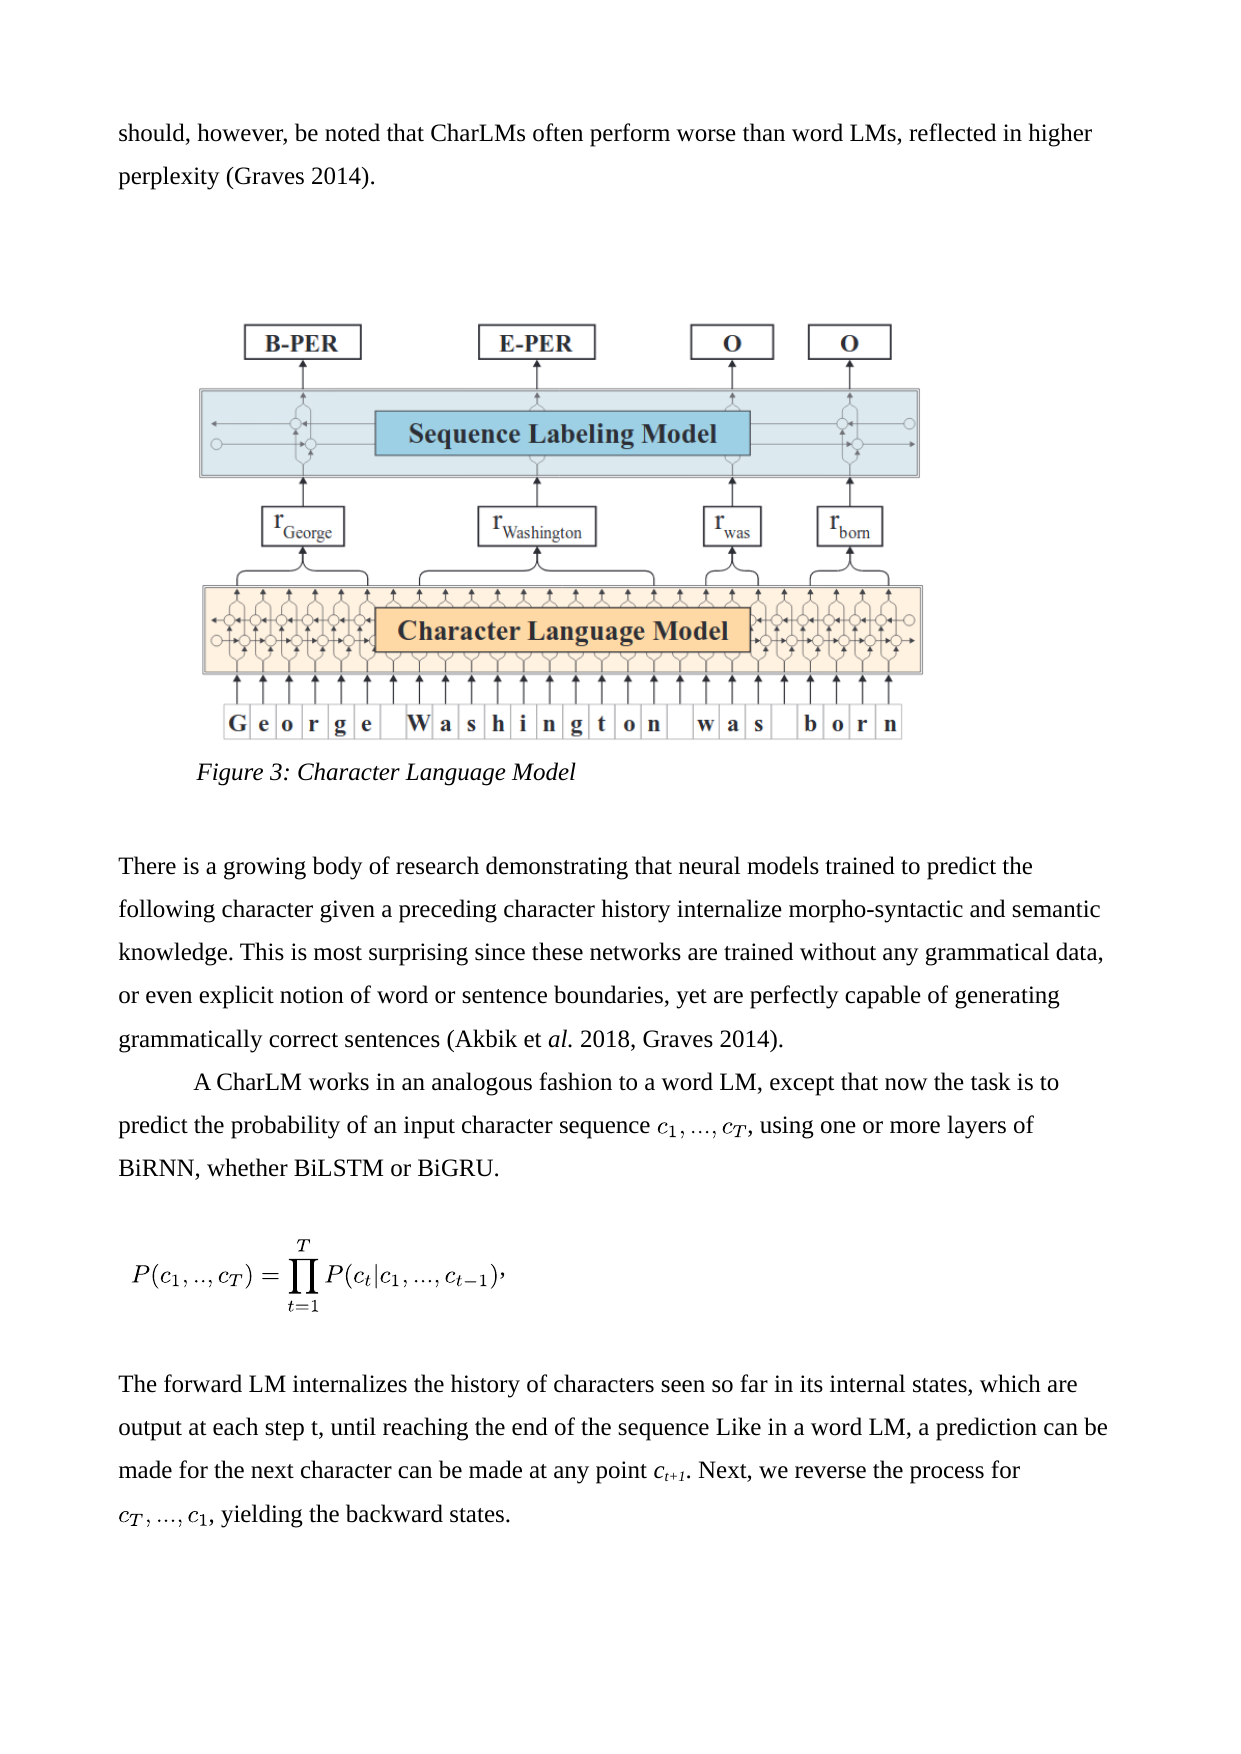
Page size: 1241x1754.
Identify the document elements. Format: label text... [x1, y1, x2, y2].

text The forward LM internalizes the history of characters seen so far in its internal states, which are output at each step t, until reaching the end of the sequence Like in a word LM, a prediction can be made for the next character can be made at any point ct+1. Next, we reverse the process for , yielding the backward states. [118, 1369, 1122, 1527]
text should, however, be noted that CharLMs often perform worse than word LMs, reflected in higher perplexity (Graves 2014). [118, 118, 1122, 190]
text , [500, 1239, 1122, 1312]
text A CharLM works in an analogous fashion to a word LM, except that now the task is to predict the probability of an input character sequence , using one or more layers of BiRNN, whether BiLSTM or BiGRU. [118, 1067, 1122, 1182]
text Figure 3: Character Language Model [196, 752, 924, 786]
text There is a growing body of research demonstrating that neural models trained to predict the following character given a preceding character history internalize morpho-syntactic and semantic knowledge. This is most surprising since these networks are trained without any grammatical data, or even explicit notion of word or sentence boundaries, yet are perfectly capable of generating grammatically correct sentences (Akbik et al. 2018, Graves 2014). [118, 851, 1122, 1052]
picture [196, 306, 924, 752]
text [118, 1239, 130, 1312]
